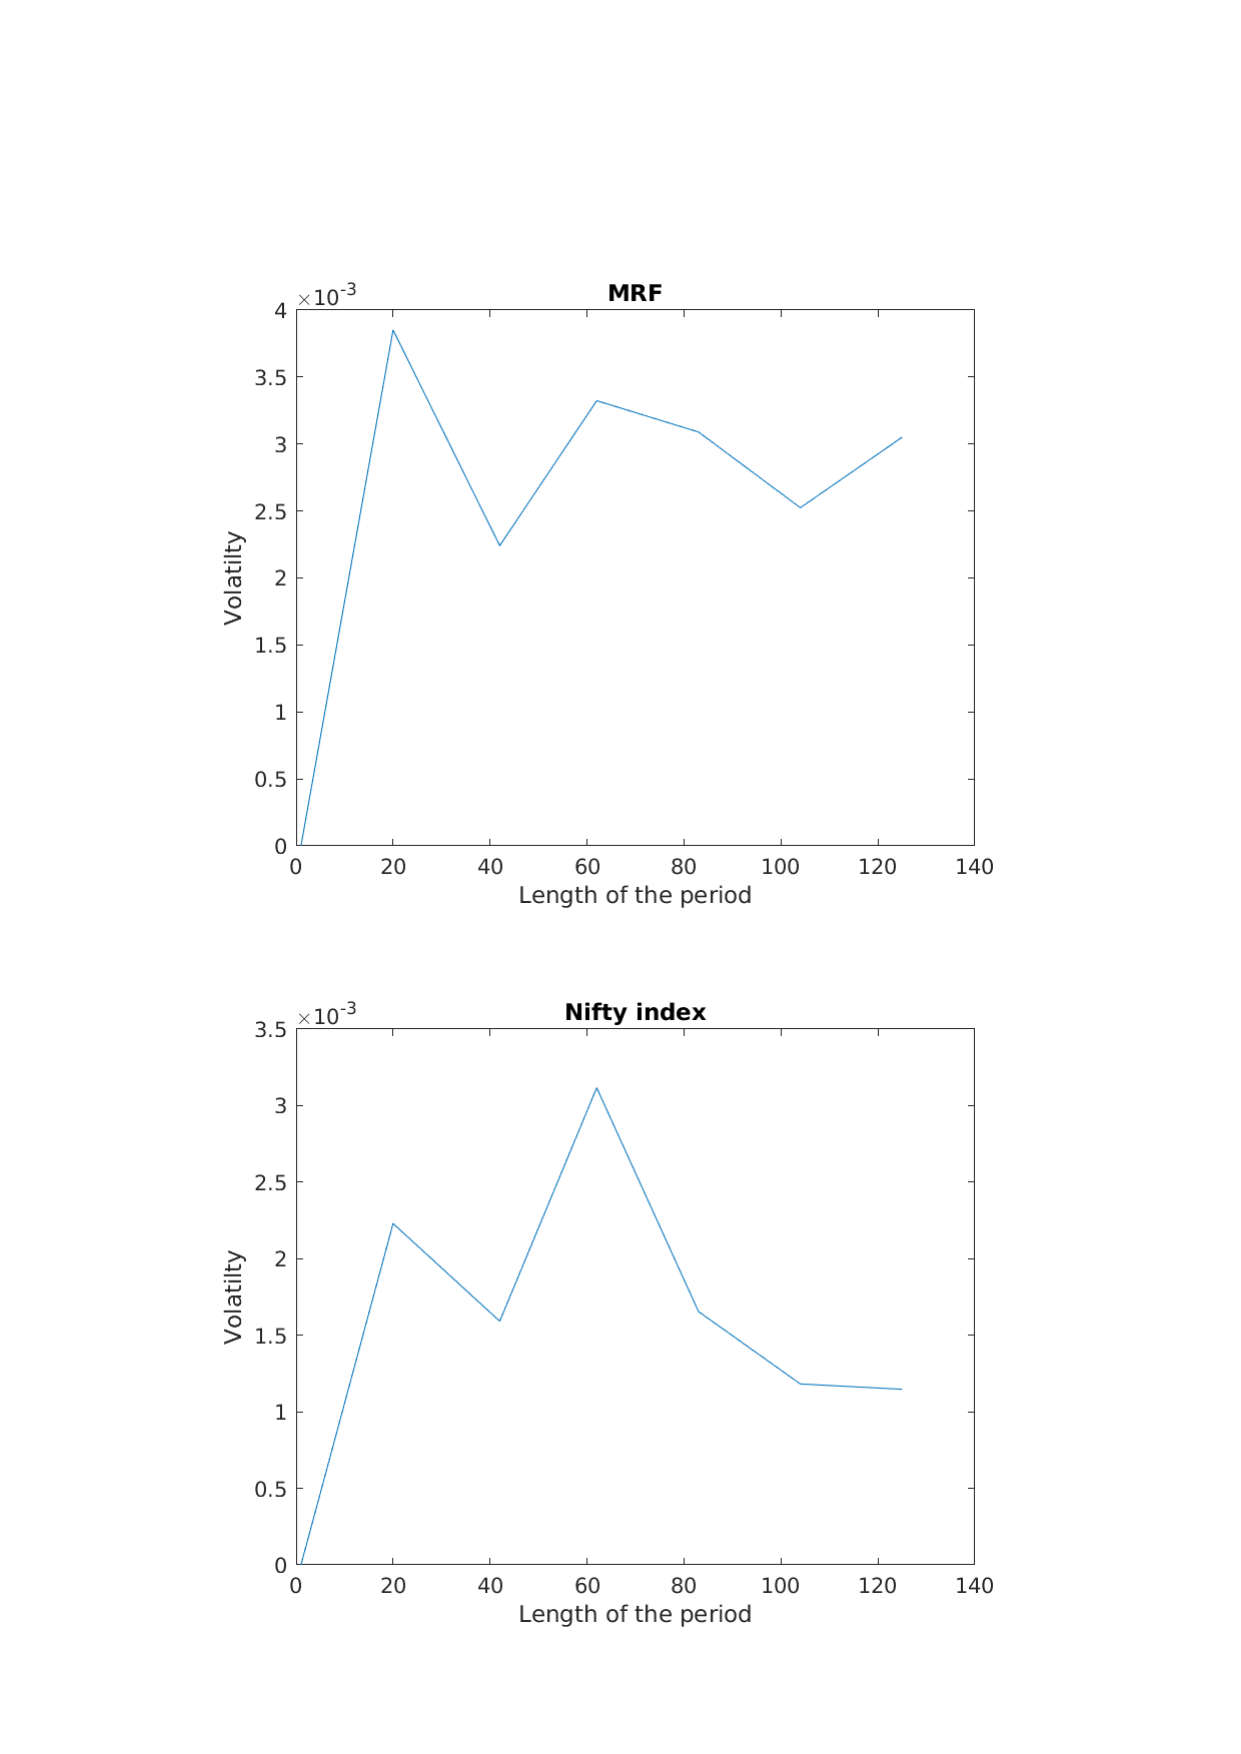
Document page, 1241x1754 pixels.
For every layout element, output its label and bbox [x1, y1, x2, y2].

picture [182, 261, 1058, 918]
picture [182, 980, 1058, 1637]
